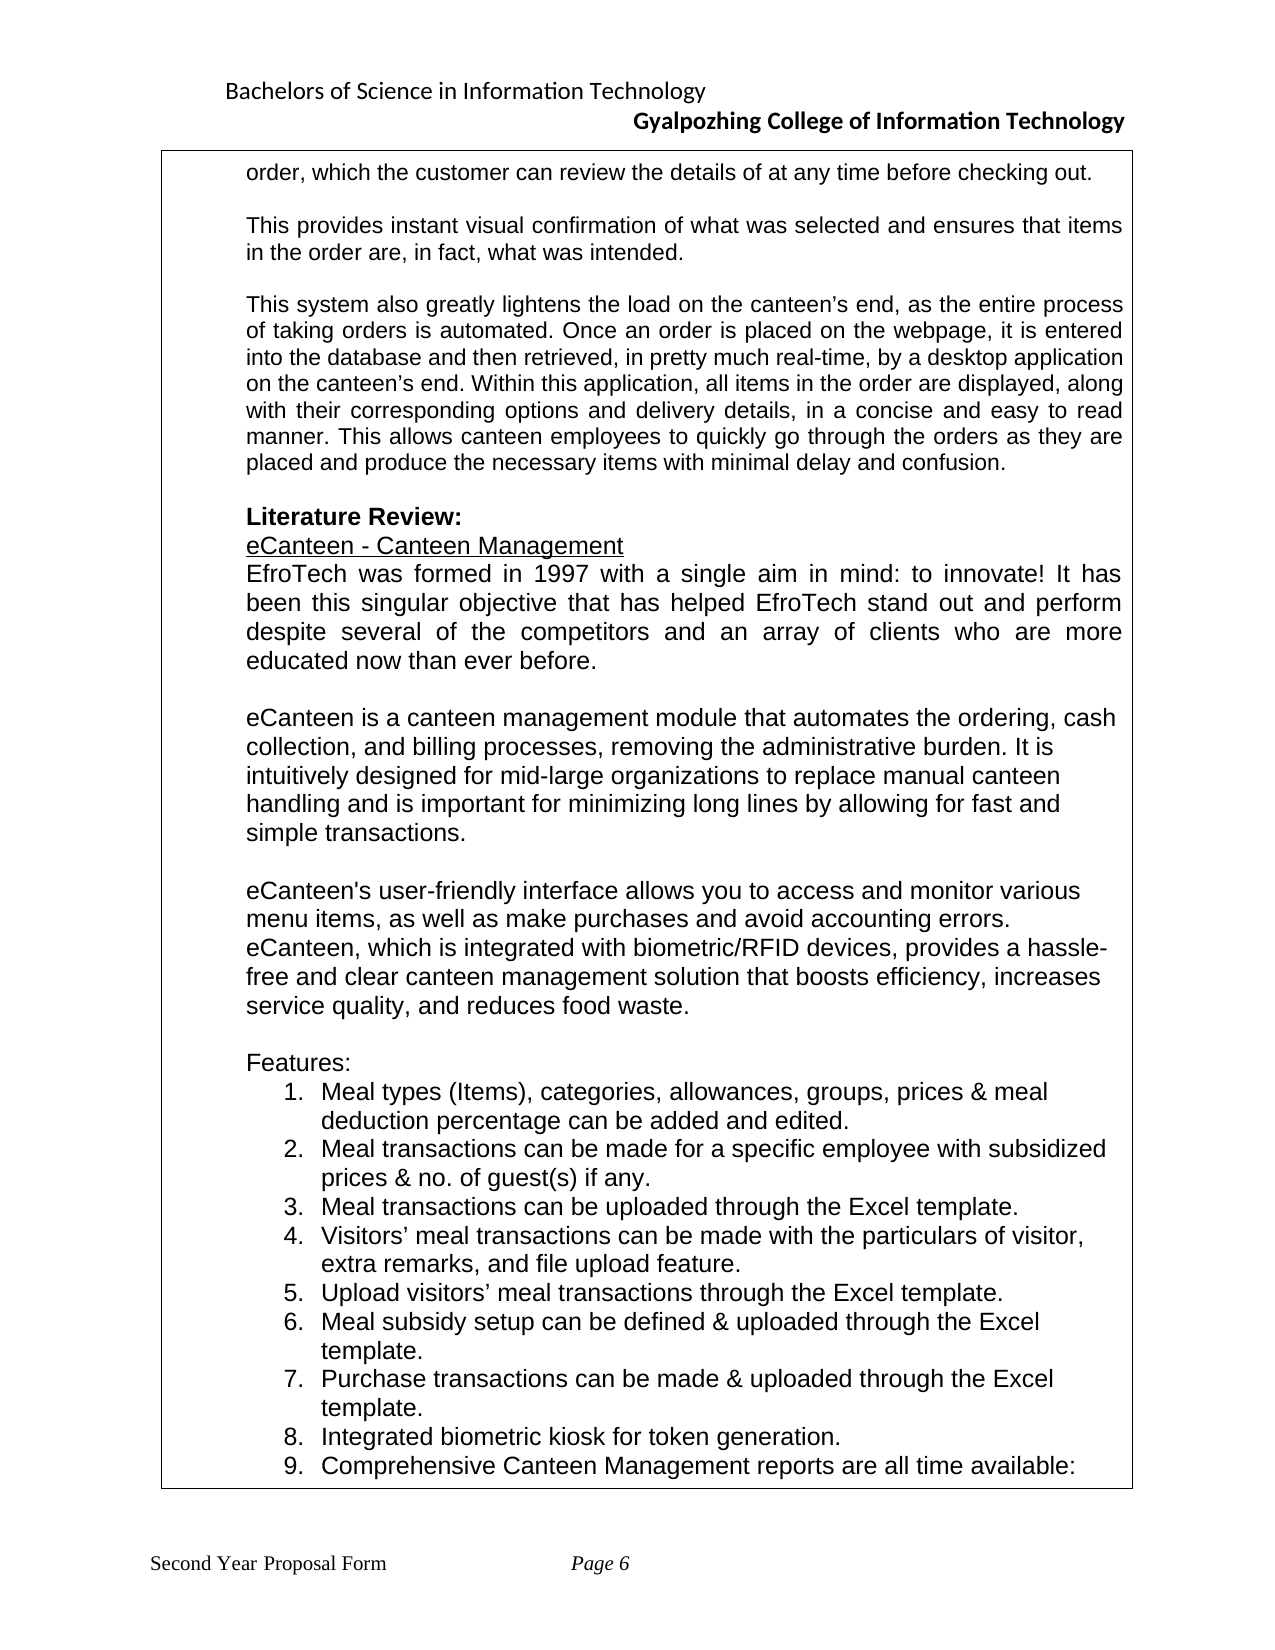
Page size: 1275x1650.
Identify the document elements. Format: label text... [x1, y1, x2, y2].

table_header order, which the customer can review the details of at any time before checking out. This provides instant visual confirmation of what was selected and ensures that items in the order are, in fact, what was intended. This system also greatly lightens the load on the canteen’s end, as the entire process of taking orders is automated. Once an order is placed on the webpage, it is entered into the database and then retrieved, in pretty much real-time, by a desktop application on the canteen’s end. Within this application, all items in the order are displayed, along with their corresponding options and delivery details, in a concise and easy to read manner. This allows canteen employees to quickly go through the orders as they are placed and produce the necessary items with minimal delay and confusion. Literature Review: eCanteen - Canteen Management EfroTech was formed in 1997 with a single aim in mind: to innovate! It has been this singular objective that has helped EfroTech stand out and perform despite several of the competitors and an array of clients who are more educated now than ever before. eCanteen is a canteen management module that automates the ordering, cash collection, and billing processes, removing the administrative burden. It is intuitively designed for mid-large organizations to replace manual canteen handling and is important for minimizing long lines by allowing for fast and simple transactions. eCanteen's user-friendly interface allows you to access and monitor various menu items, as well as make purchases and avoid accounting errors. eCanteen, which is integrated with biometric/RFID devices, provides a hassle-free and clear canteen management solution that boosts efficiency, increases service quality, and reduces food waste. Features: Meal types (Items), categories, allowances, groups, prices & meal deduction percentage can be added and edited. Meal transactions can be made for a specific employee with subsidized prices & no. of guest(s) if any. Meal transactions can be uploaded through the Excel template. Visitors’ meal transactions can be made with the particulars of visitor, extra remarks, and file upload feature. Upload visitors’ meal transactions through the Excel template. Meal subsidy setup can be defined & uploaded through the Excel template. Purchase transactions can be made & uploaded through the Excel template. Integrated biometric kiosk for token generation. Comprehensive Canteen Management reports are all time available: [162, 151, 1132, 1488]
